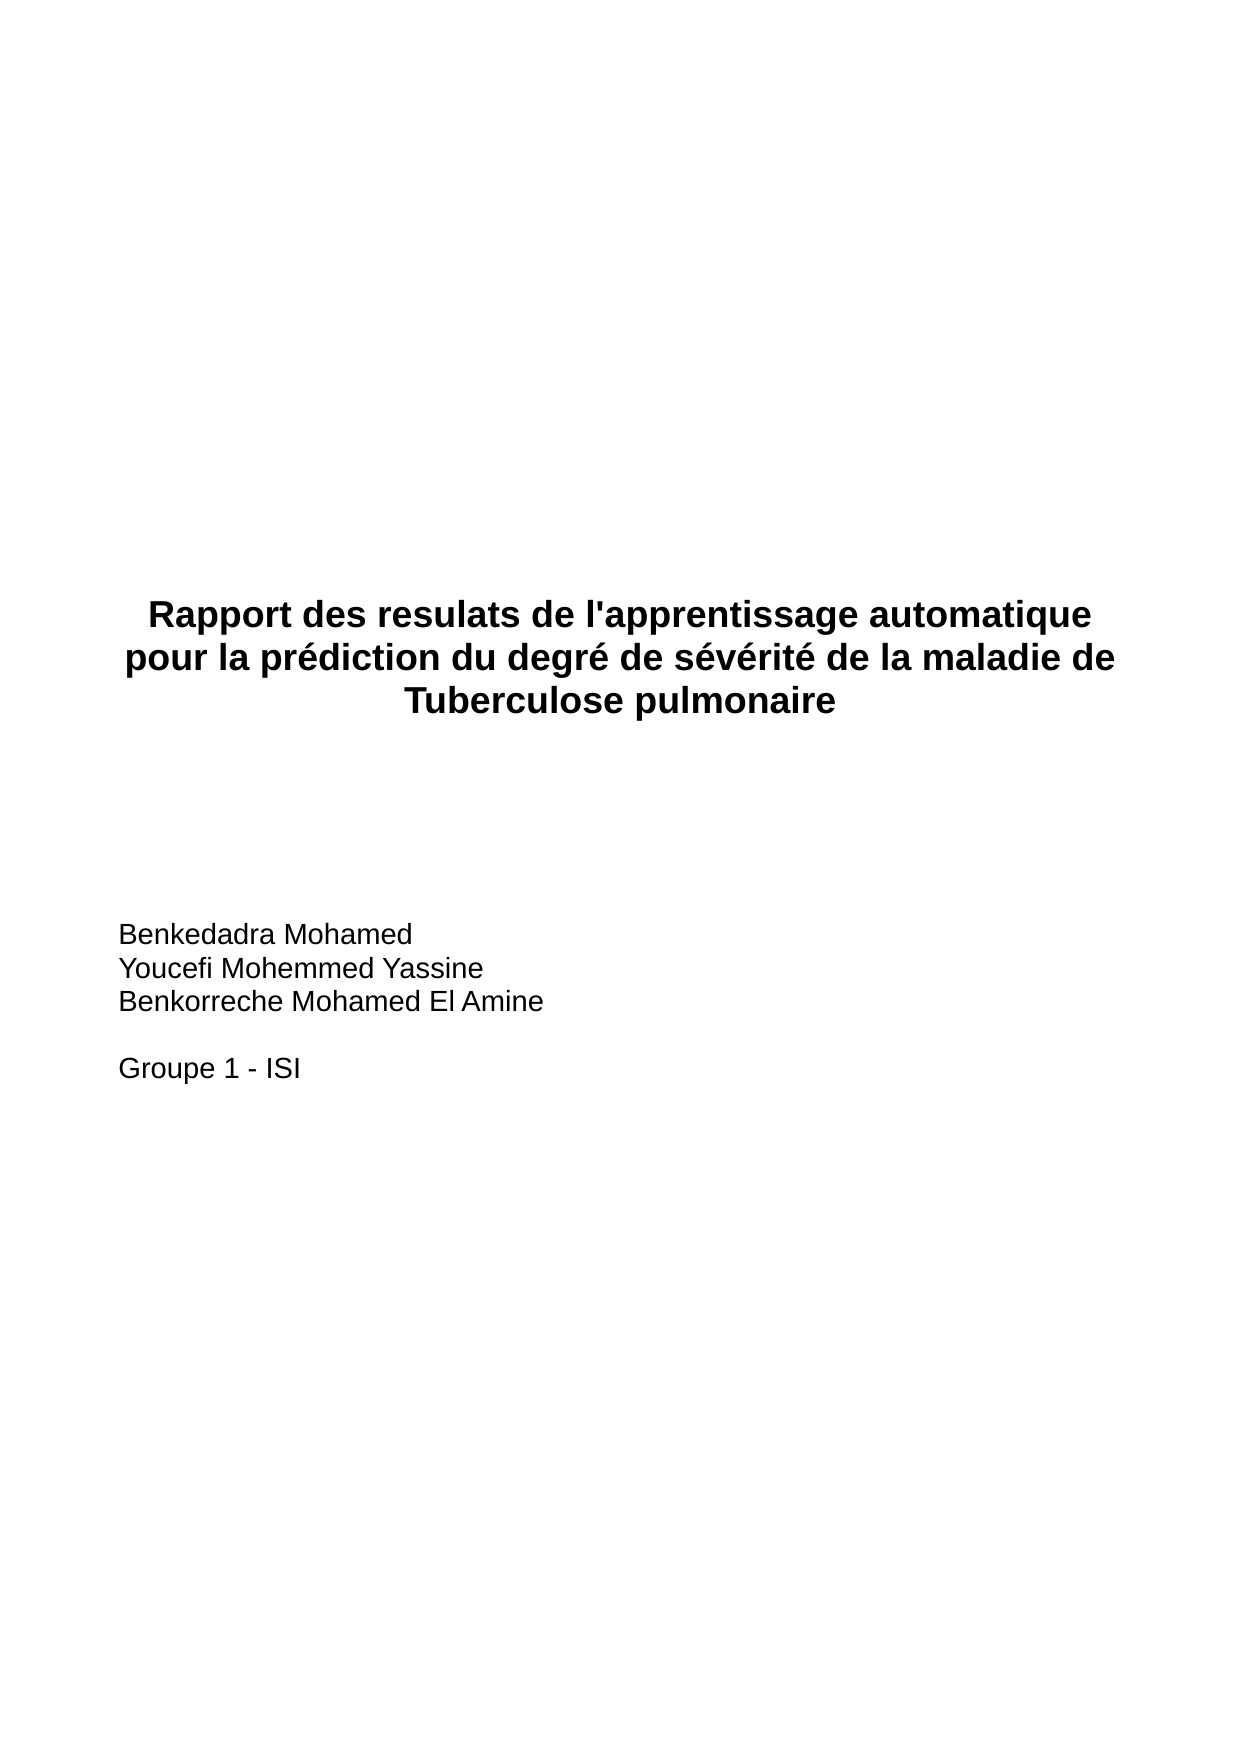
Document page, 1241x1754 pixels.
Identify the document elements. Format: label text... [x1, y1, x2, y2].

text Rapport des resulats de l'apprentissage automatique pour la prédiction du degré de sévérité de la maladie de Tuberculose pulmonaire [118, 592, 1122, 722]
text Benkedadra Mohamed [118, 917, 1122, 951]
text Youcefi Mohemmed Yassine [118, 951, 1122, 984]
text Groupe 1 - ISI [118, 1051, 1122, 1085]
text Benkorreche Mohamed El Amine [118, 984, 1122, 1018]
